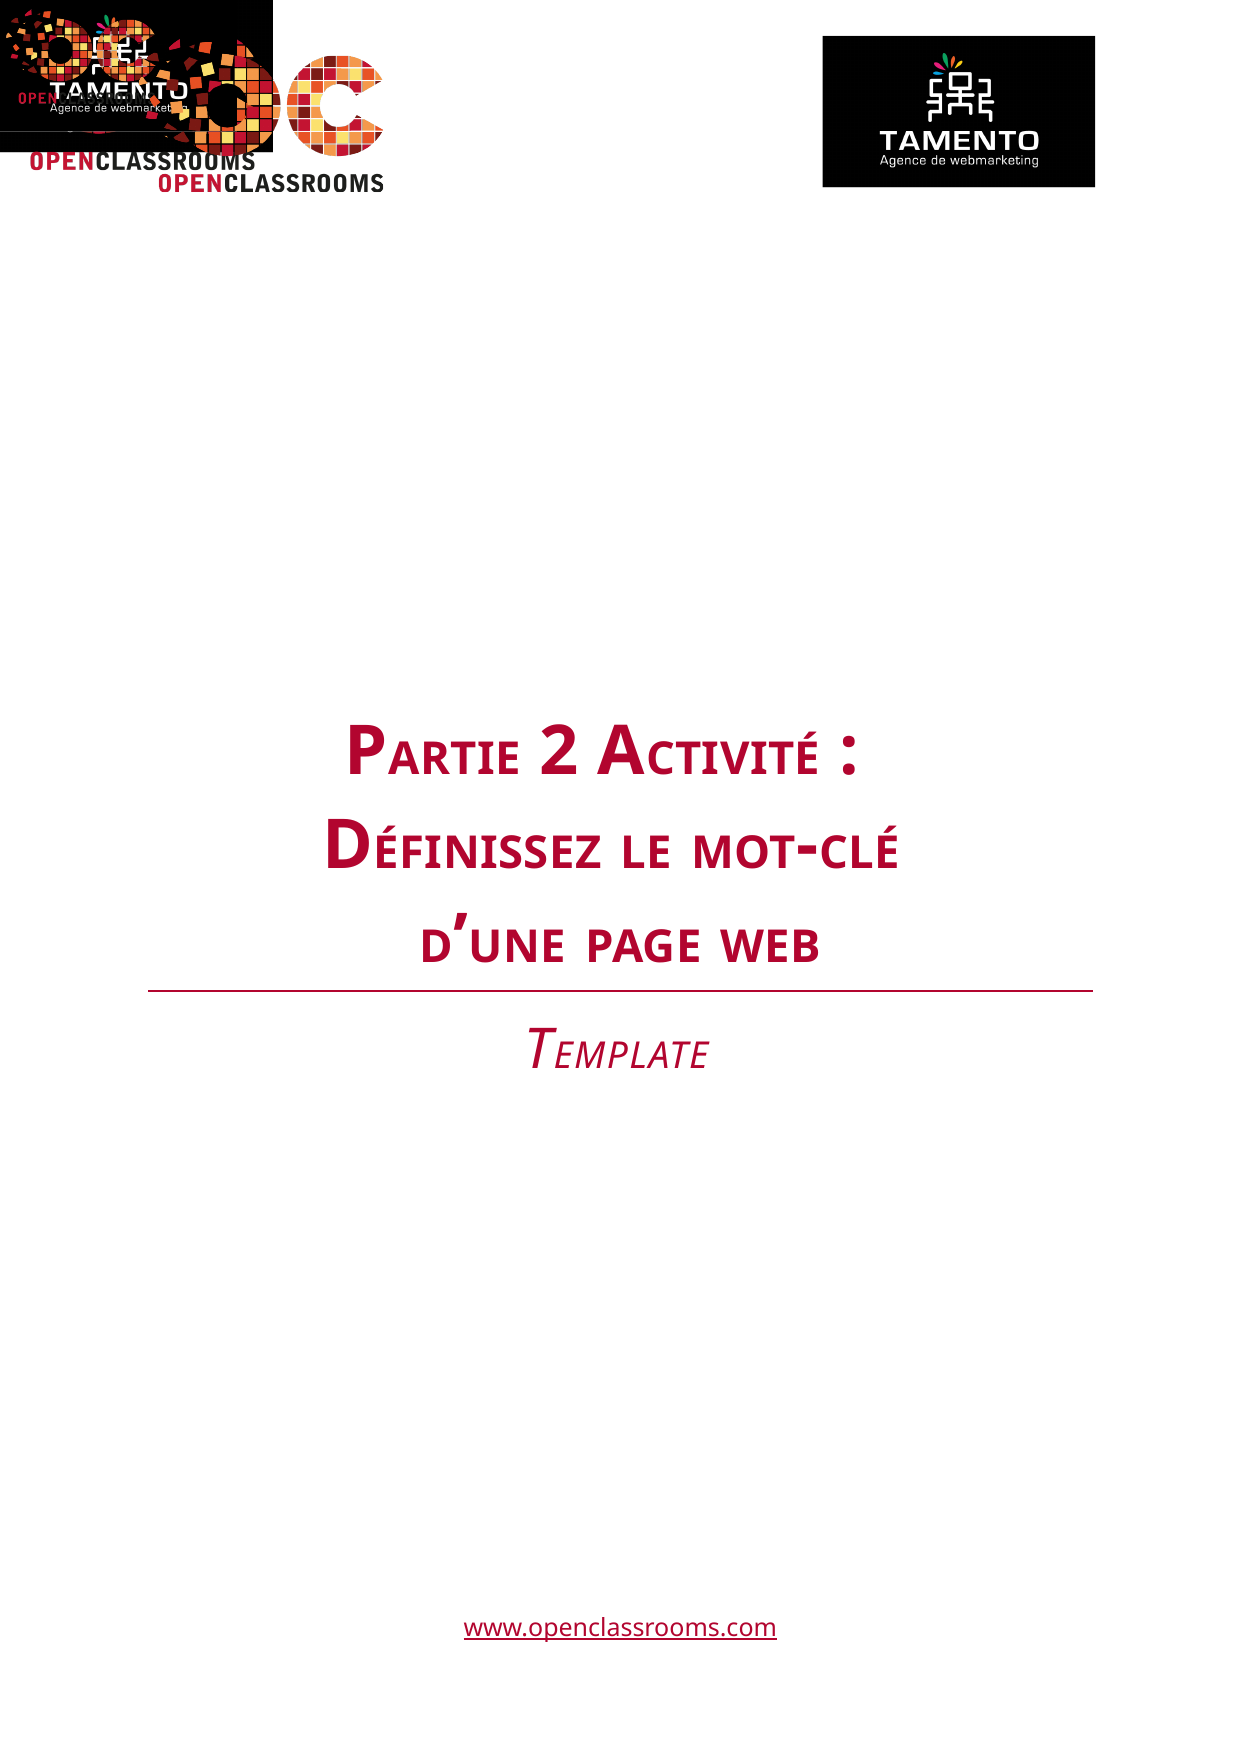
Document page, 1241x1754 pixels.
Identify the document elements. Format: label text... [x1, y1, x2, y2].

title d’une page web [148, 888, 1093, 990]
picture [0, 0, 393, 209]
picture [822, 35, 1096, 188]
title Définissez le mot-clé [148, 795, 1093, 888]
subtitle Template [148, 992, 1093, 1089]
title Partie 2 Activité : [148, 701, 1093, 795]
